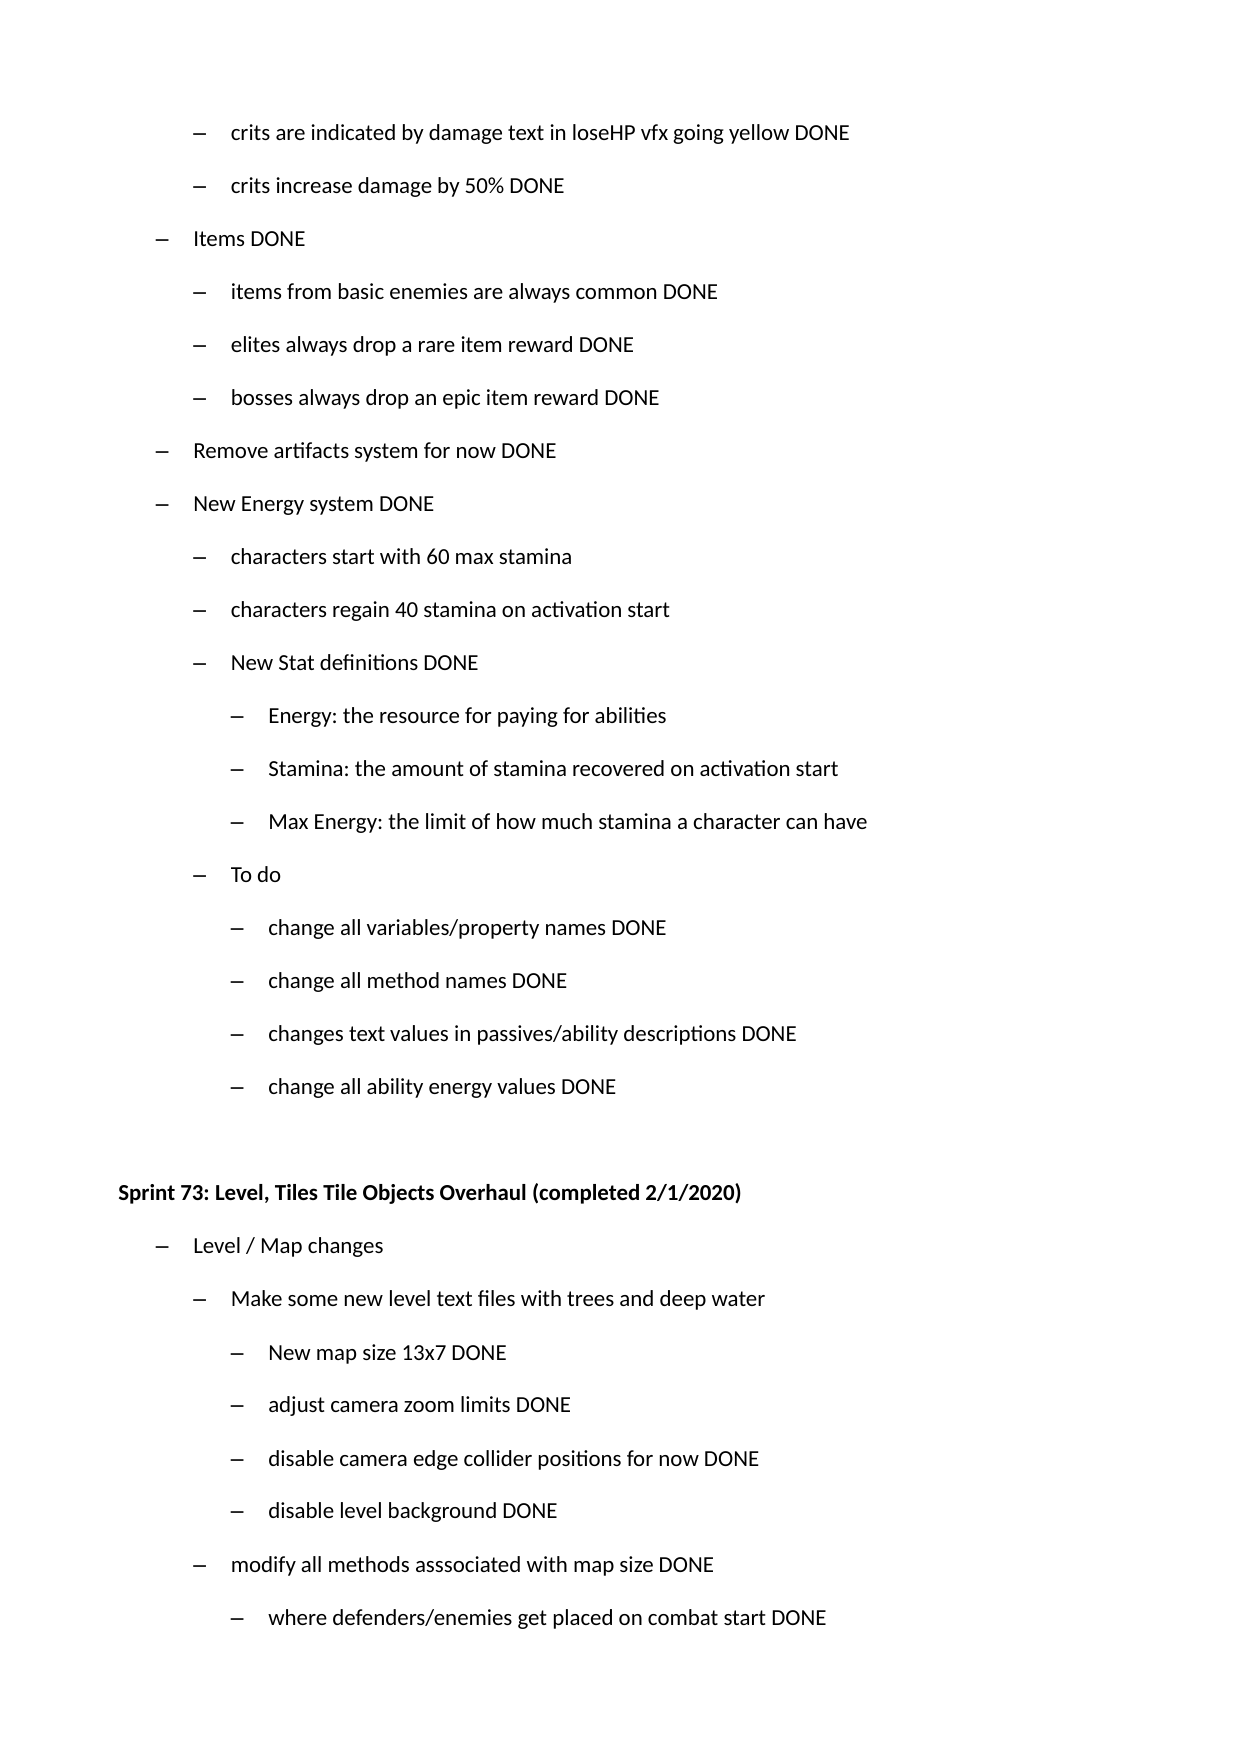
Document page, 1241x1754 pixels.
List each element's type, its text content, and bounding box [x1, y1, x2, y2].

list characters regain 40 stamina on activation start [193, 595, 1122, 623]
text Sprint 73: Level, Tiles Tile Objects Overhaul (completed 2/1/2020) [118, 1178, 1122, 1207]
list where defenders/enemies get placed on combat start DONE [231, 1603, 1122, 1631]
list Stamina: the amount of stamina recovered on activation start [231, 754, 1122, 782]
list adjust camera zoom limits DONE [231, 1391, 1122, 1419]
list changes text values in passives/ability descriptions DONE [231, 1019, 1122, 1047]
list Energy: the resource for paying for abilities [231, 701, 1122, 729]
list modify all methods asssociated with map size DONE [193, 1550, 1122, 1578]
list elites always drop a rare item reward DONE [193, 330, 1122, 358]
list Level / Map changes [156, 1232, 1122, 1259]
list change all variables/property names DONE [231, 913, 1122, 941]
list change all ability energy values DONE [231, 1072, 1122, 1101]
list change all method names DONE [231, 966, 1122, 994]
list Max Energy: the limit of how much stamina a character can have [231, 807, 1122, 835]
list characters start with 60 max stamina [193, 542, 1122, 570]
list disable camera edge collider positions for now DONE [231, 1444, 1122, 1472]
list crits increase damage by 50% DONE [193, 171, 1122, 199]
list crits are indicated by damage text in loseHP vfx going yellow DONE [193, 118, 1122, 146]
list New Stat definitions DONE [193, 648, 1122, 676]
list New map size 13x7 DONE [231, 1338, 1122, 1366]
list disable level background DONE [231, 1497, 1122, 1525]
list New Energy system DONE [156, 489, 1122, 517]
list bosses always drop an epic item reward DONE [193, 383, 1122, 411]
list Items DONE [156, 224, 1122, 252]
list items from basic enemies are always common DONE [193, 277, 1122, 305]
list Make some new level text files with trees and deep water [193, 1284, 1122, 1313]
list Remove artifacts system for now DONE [156, 436, 1122, 464]
list To do [193, 860, 1122, 888]
